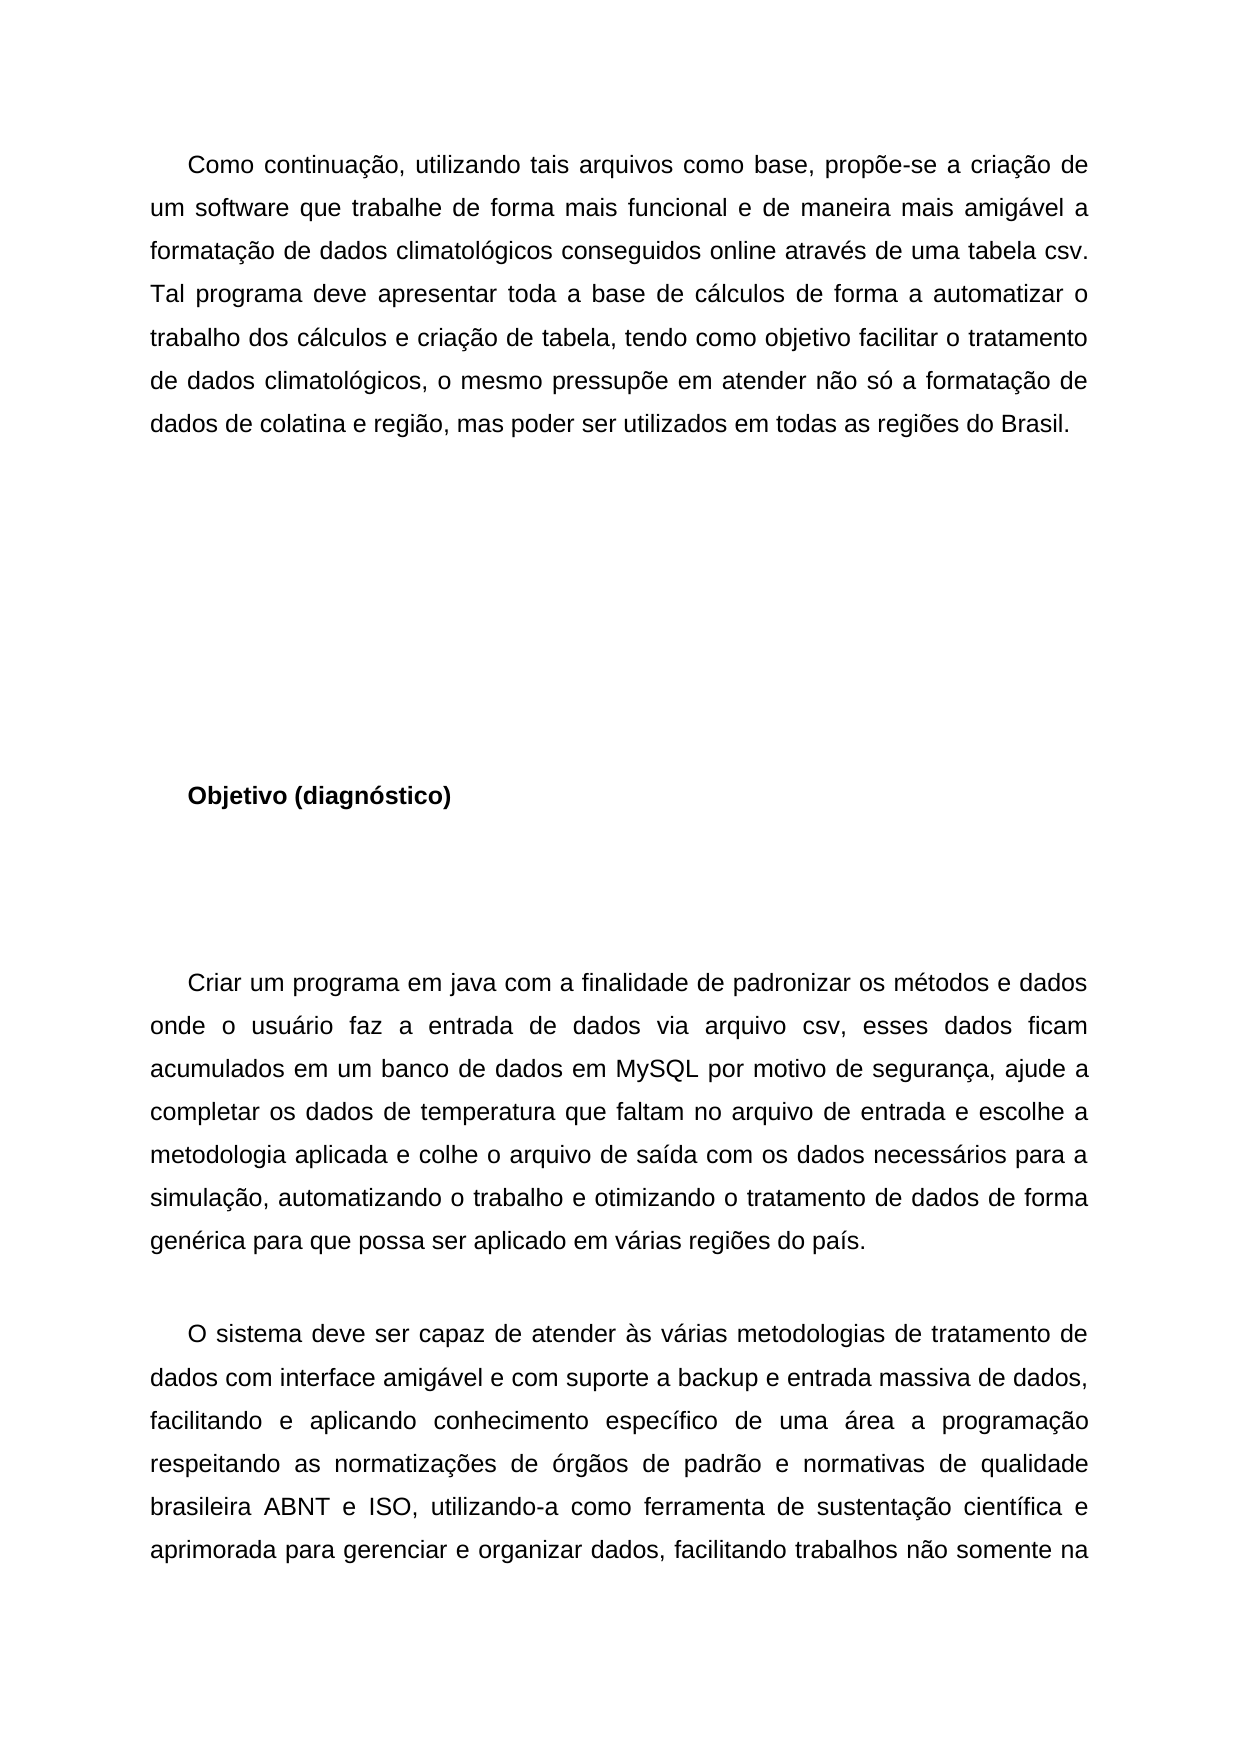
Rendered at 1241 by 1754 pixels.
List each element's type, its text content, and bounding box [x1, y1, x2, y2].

text Criar um programa em java com a finalidade de padronizar os métodos e dados onde o usuário faz a entrada de dados via arquivo csv, esses dados ficam acumulados em um banco de dados em MySQL por motivo de segurança, ajude a completar os dados de temperatura que faltam no arquivo de entrada e escolhe a metodologia aplicada e colhe o arquivo de saída com os dados necessários para a simulação, automatizando o trabalho e otimizando o tratamento de dados de forma genérica para que possa ser aplicado em várias regiões do país. [150, 967, 1090, 1255]
text O sistema deve ser capaz de atender às várias metodologias de tratamento de dados com interface amigável e com suporte a backup e entrada massiva de dados, facilitando e aplicando conhecimento específico de uma área a programação respeitando as normatizações de órgãos de padrão e normativas de qualidade brasileira ABNT e ISO, utilizando-a como ferramenta de sustentação científica e aprimorada para gerenciar e organizar dados, facilitando trabalhos não somente na [150, 1319, 1090, 1564]
text Como continuação, utilizando tais arquivos como base, propõe-se a criação de um software que trabalhe de forma mais funcional e de maneira mais amigável a formatação de dados climatológicos conseguidos online através de uma tabela csv. Tal programa deve apresentar toda a base de cálculos de forma a automatizar o trabalho dos cálculos e criação de tabela, tendo como objetivo facilitar o tratamento de dados climatológicos, o mesmo pressupõe em atender não só a formatação de dados de colatina e região, mas poder ser utilizados em todas as regiões do Brasil. [150, 150, 1090, 437]
text Objetivo (diagnóstico) [150, 781, 1090, 810]
